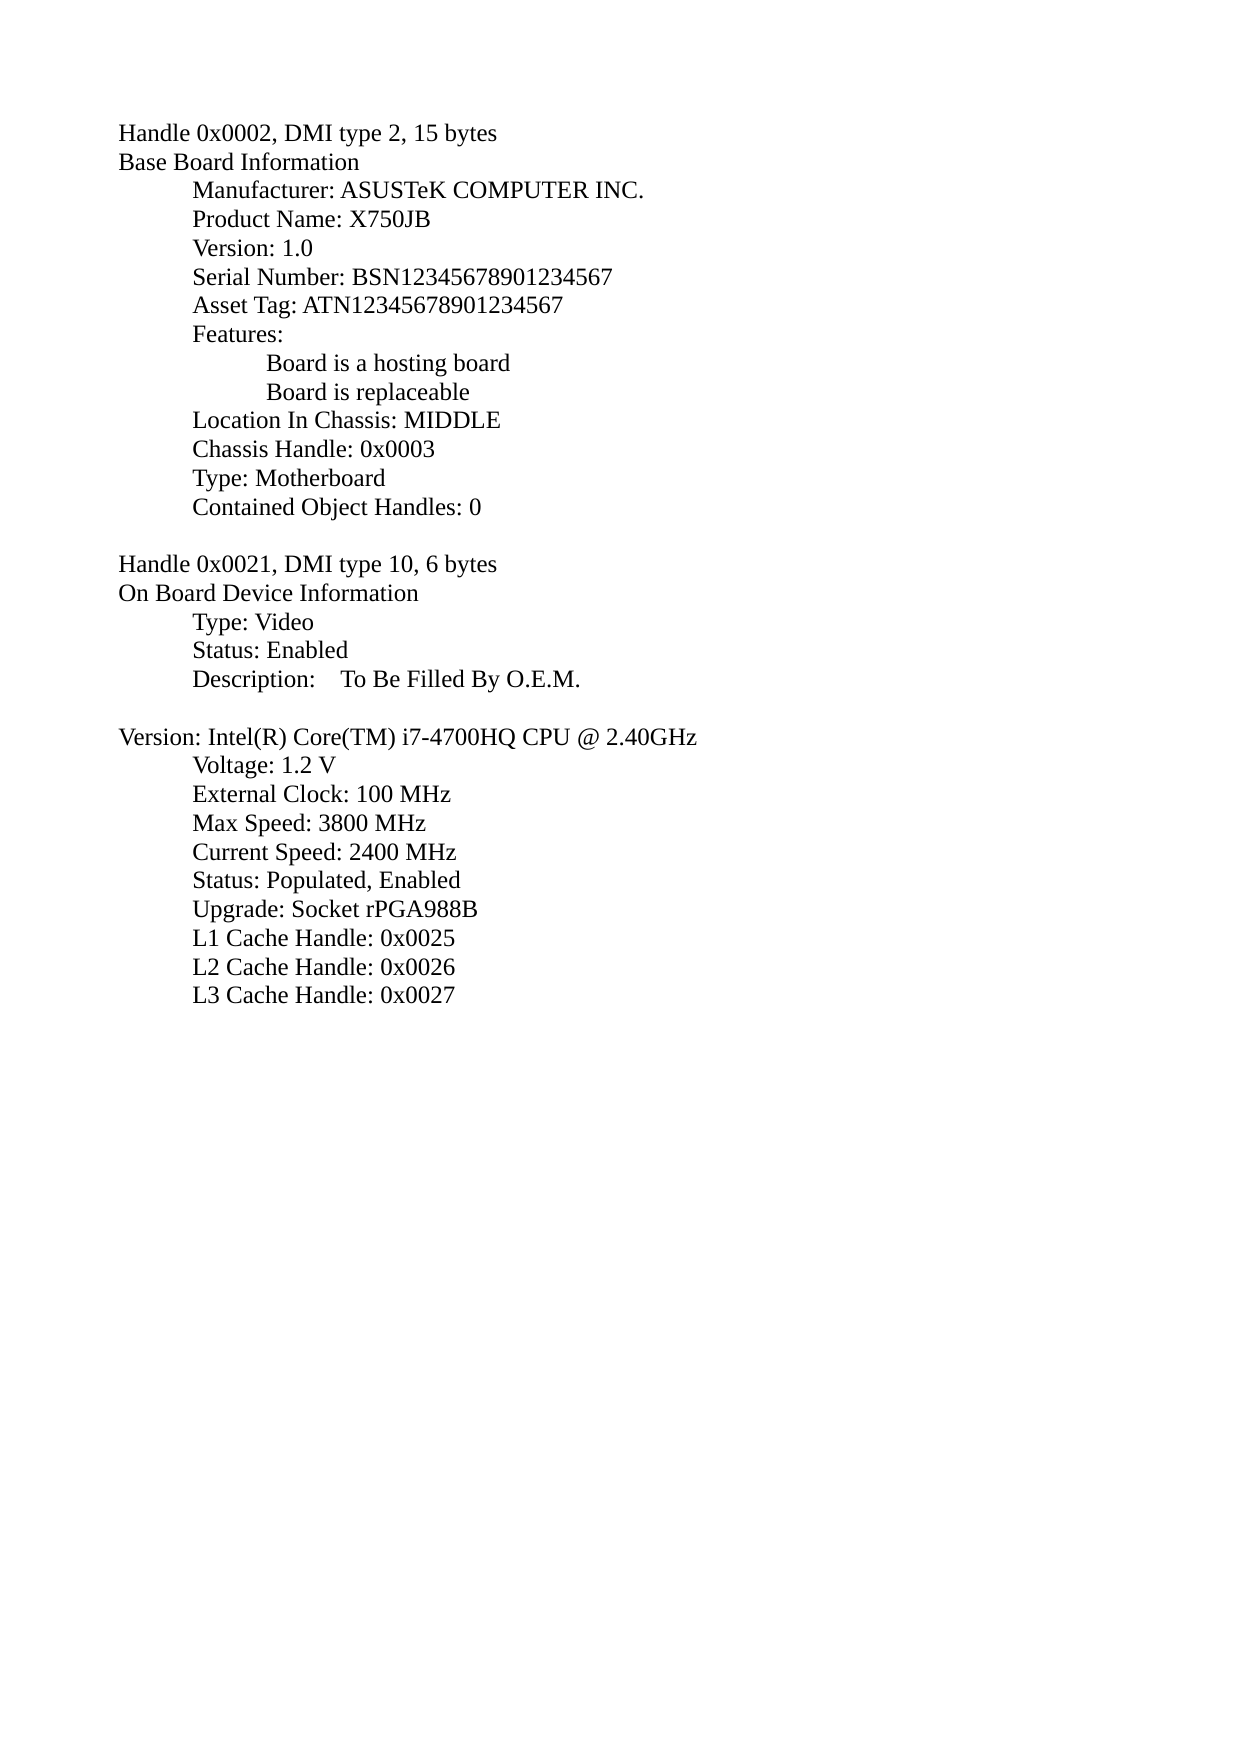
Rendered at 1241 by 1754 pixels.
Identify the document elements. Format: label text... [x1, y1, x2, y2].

text Upgrade: Socket rPGA988B [118, 894, 1122, 923]
text Version: 1.0 [118, 233, 1122, 262]
text Type: Video [118, 607, 1122, 636]
text Handle 0x0021, DMI type 10, 6 bytes [118, 549, 1122, 578]
text Chassis Handle: 0x0003 [118, 434, 1122, 463]
text L3 Cache Handle: 0x0027 [118, 981, 1122, 1009]
text Status: Enabled [118, 636, 1122, 664]
text Description: To Be Filled By O.E.M. [118, 664, 1122, 693]
text Max Speed: 3800 MHz [118, 808, 1122, 837]
text L1 Cache Handle: 0x0025 [118, 923, 1122, 952]
text Base Board Information [118, 147, 1122, 176]
text Status: Populated, Enabled [118, 866, 1122, 894]
text Type: Motherboard [118, 463, 1122, 492]
text On Board Device Information [118, 578, 1122, 607]
text Board is replaceable [118, 377, 1122, 406]
text L2 Cache Handle: 0x0026 [118, 952, 1122, 981]
text Version: Intel(R) Core(TM) i7-4700HQ CPU @ 2.40GHz [118, 722, 1122, 751]
text Features: [118, 319, 1122, 348]
text Serial Number: BSN12345678901234567 [118, 262, 1122, 291]
text Asset Tag: ATN12345678901234567 [118, 291, 1122, 319]
text Board is a hosting board [118, 348, 1122, 377]
text Voltage: 1.2 V [118, 751, 1122, 779]
text Handle 0x0002, DMI type 2, 15 bytes [118, 118, 1122, 147]
text Contained Object Handles: 0 [118, 492, 1122, 521]
text Manufacturer: ASUSTeK COMPUTER INC. [118, 176, 1122, 204]
text Location In Chassis: MIDDLE [118, 406, 1122, 434]
text External Clock: 100 MHz [118, 779, 1122, 808]
text Current Speed: 2400 MHz [118, 837, 1122, 866]
text Product Name: X750JB [118, 204, 1122, 233]
